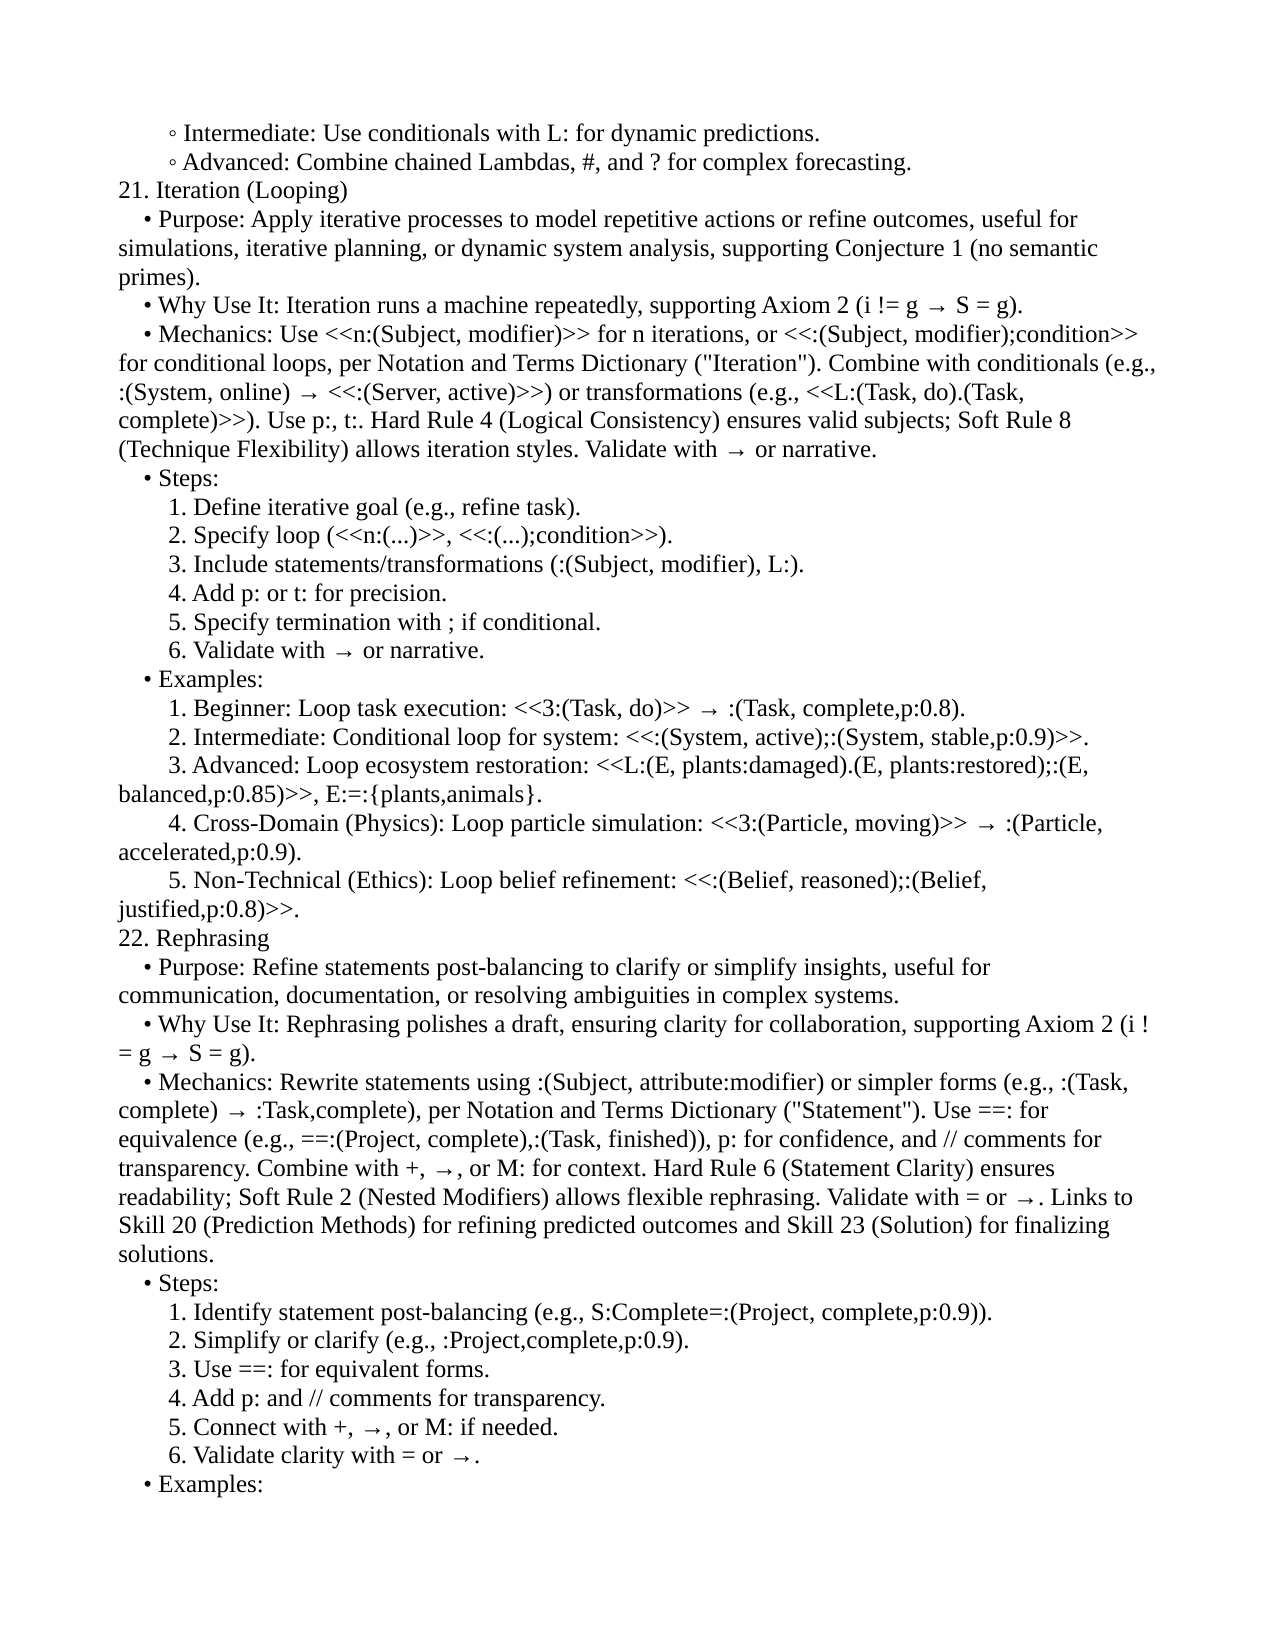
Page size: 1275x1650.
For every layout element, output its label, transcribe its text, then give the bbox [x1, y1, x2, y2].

text ◦ Intermediate: Use conditionals with L: for dynamic predictions. [118, 118, 1157, 147]
text • Mechanics: Rewrite statements using :(Subject, attribute:modifier) or simpler forms (e.g., :(Task, complete) → :Task,complete), per Notation and Terms Dictionary ("Statement"). Use ==: for equivalence (e.g., ==:(Project, complete),:(Task, finished)), p: for confidence, and // comments for transparency. Combine with +, →, or M: for context. Hard Rule 6 (Statement Clarity) ensures readability; Soft Rule 2 (Nested Modifiers) allows flexible rephrasing. Validate with = or →. Links to Skill 20 (Prediction Methods) for refining predicted outcomes and Skill 23 (Solution) for finalizing solutions. [118, 1067, 1157, 1268]
text • Steps: [118, 1268, 1157, 1297]
text • Mechanics: Use <<n:(Subject, modifier)>> for n iterations, or <<:(Subject, modifier);condition>> for conditional loops, per Notation and Terms Dictionary ("Iteration"). Combine with conditionals (e.g., :(System, online) → <<:(Server, active)>>) or transformations (e.g., <<L:(Task, do).(Task, complete)>>). Use p:, t:. Hard Rule 4 (Logical Consistency) ensures valid subjects; Soft Rule 8 (Technique Flexibility) allows iteration styles. Validate with → or narrative. [118, 319, 1157, 463]
text 2. Intermediate: Conditional loop for system: <<:(System, active);:(System, stable,p:0.9)>>. [118, 722, 1157, 751]
text • Why Use It: Iteration runs a machine repeatedly, supporting Axiom 2 (i != g → S = g). [118, 291, 1157, 319]
text 1. Identify statement post-balancing (e.g., S:Complete=:(Project, complete,p:0.9)). [118, 1297, 1157, 1326]
text • Purpose: Refine statements post-balancing to clarify or simplify insights, useful for communication, documentation, or resolving ambiguities in complex systems. [118, 952, 1157, 1009]
text 3. Use ==: for equivalent forms. [118, 1354, 1157, 1383]
text 4. Add p: or t: for precision. [118, 578, 1157, 607]
text 21. Iteration (Looping) [118, 176, 1157, 204]
text 3. Advanced: Loop ecosystem restoration: <<L:(E, plants:damaged).(E, plants:restored);:(E, balanced,p:0.85)>>, E:=:{plants,animals}. [118, 751, 1157, 808]
text • Why Use It: Rephrasing polishes a draft, ensuring clarity for collaboration, supporting Axiom 2 (i != g → S = g). [118, 1009, 1157, 1067]
text 5. Non-Technical (Ethics): Loop belief refinement: <<:(Belief, reasoned);:(Belief, justified,p:0.8)>>. [118, 866, 1157, 923]
text • Examples: [118, 1469, 1157, 1498]
text 2. Simplify or clarify (e.g., :Project,complete,p:0.9). [118, 1326, 1157, 1354]
text 2. Specify loop (<<n:(...)>>, <<:(...);condition>>). [118, 521, 1157, 549]
text • Steps: [118, 463, 1157, 492]
text ◦ Advanced: Combine chained Lambdas, #, and ? for complex forecasting. [118, 147, 1157, 176]
text 6. Validate with → or narrative. [118, 636, 1157, 664]
text 5. Connect with +, →, or M: if needed. [118, 1412, 1157, 1441]
text 6. Validate clarity with = or →. [118, 1441, 1157, 1469]
text 1. Define iterative goal (e.g., refine task). [118, 492, 1157, 521]
text • Examples: [118, 664, 1157, 693]
text 4. Cross-Domain (Physics): Loop particle simulation: <<3:(Particle, moving)>> → :(Particle, accelerated,p:0.9). [118, 808, 1157, 866]
text 4. Add p: and // comments for transparency. [118, 1383, 1157, 1412]
text • Purpose: Apply iterative processes to model repetitive actions or refine outcomes, useful for simulations, iterative planning, or dynamic system analysis, supporting Conjecture 1 (no semantic primes). [118, 204, 1157, 291]
text 22. Rephrasing [118, 923, 1157, 952]
text 5. Specify termination with ; if conditional. [118, 607, 1157, 636]
text 3. Include statements/transformations (:(Subject, modifier), L:). [118, 549, 1157, 578]
text 1. Beginner: Loop task execution: <<3:(Task, do)>> → :(Task, complete,p:0.8). [118, 693, 1157, 722]
